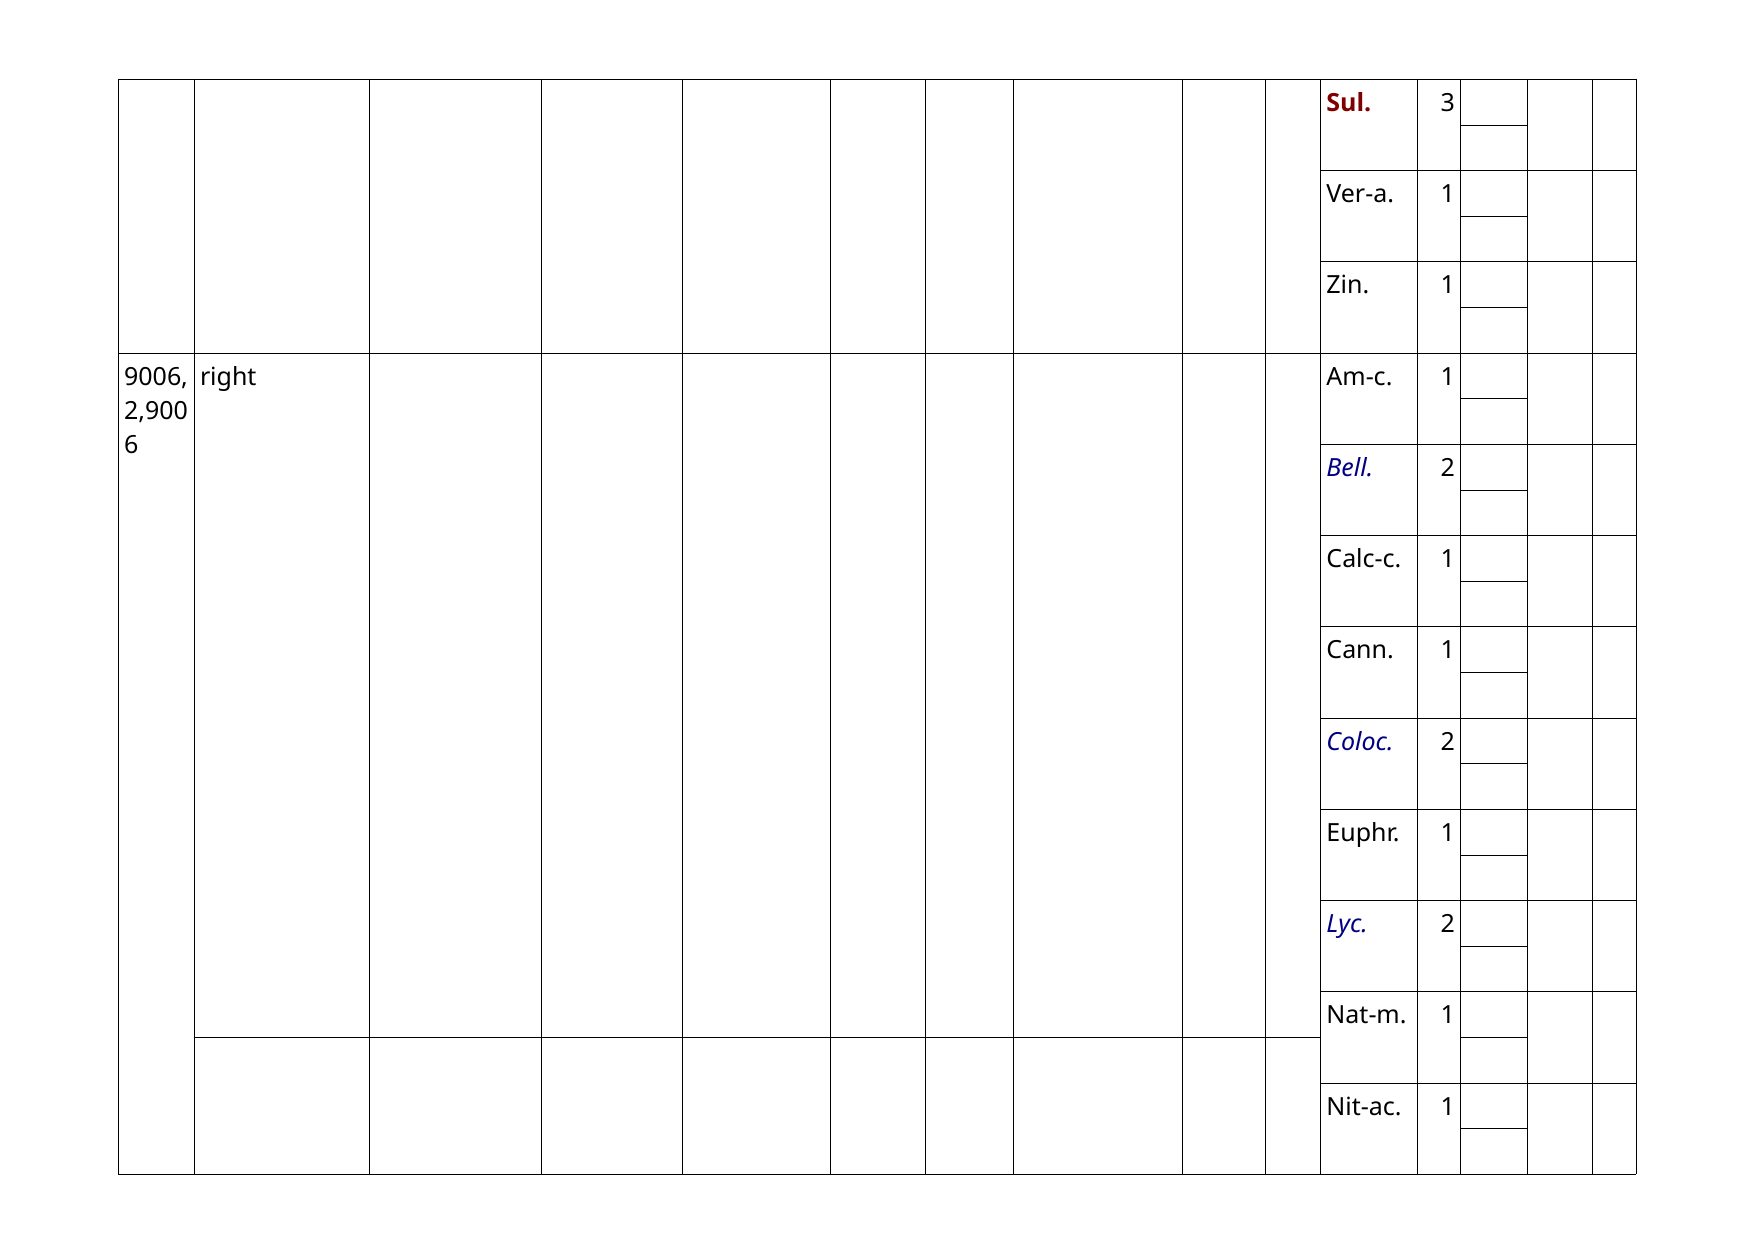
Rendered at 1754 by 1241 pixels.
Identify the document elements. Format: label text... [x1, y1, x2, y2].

table_cell [1461, 901, 1527, 946]
table_cell Cann. [1321, 627, 1417, 718]
table_cell [195, 80, 369, 353]
table_cell 1 [1418, 171, 1460, 261]
table_cell [1528, 719, 1592, 809]
table_cell Nat-m. [1321, 992, 1417, 1083]
table_cell [1461, 80, 1527, 124]
table_cell [1593, 1084, 1636, 1174]
table_cell [1461, 1084, 1527, 1128]
table_cell [1461, 354, 1527, 398]
table_cell Euphr. [1321, 810, 1417, 900]
table_cell 1 [1418, 627, 1460, 718]
table_cell [1014, 354, 1182, 1037]
table_cell [542, 80, 682, 353]
table_cell [926, 354, 1013, 1037]
table_cell [1461, 764, 1527, 809]
table_cell [1593, 354, 1636, 444]
table_cell [1461, 308, 1527, 353]
table_cell [1593, 992, 1636, 1083]
table_cell [683, 354, 830, 1037]
table_cell 1 [1418, 354, 1460, 444]
table_cell [1528, 262, 1592, 353]
table_cell [1593, 171, 1636, 261]
table_cell [1461, 856, 1527, 900]
table_cell Am-c. [1321, 354, 1417, 444]
table_cell 1 [1418, 992, 1460, 1083]
table_cell [1461, 719, 1527, 763]
table_cell [683, 80, 830, 353]
table_cell [1593, 627, 1636, 718]
table_cell [370, 354, 541, 1037]
table_cell [1461, 627, 1527, 672]
table_cell Lyc. [1321, 901, 1417, 991]
table_cell 1 [1418, 536, 1460, 626]
table_cell 9006,2,9006 [119, 354, 194, 1174]
table_cell [1461, 217, 1527, 261]
table_cell [1528, 627, 1592, 718]
table_cell [370, 1038, 541, 1174]
table_cell [1593, 901, 1636, 991]
table_cell [1266, 1038, 1320, 1174]
table_cell Coloc. [1321, 719, 1417, 809]
table_cell [1461, 1129, 1527, 1174]
table_cell [1461, 171, 1527, 216]
table_cell [1266, 80, 1320, 353]
table_cell 2 [1418, 445, 1460, 535]
table_cell [1461, 992, 1527, 1037]
table_cell Ver-a. [1321, 171, 1417, 261]
table_cell [1593, 262, 1636, 353]
table_cell [195, 1038, 369, 1174]
table_cell [1528, 992, 1592, 1083]
table_cell [1528, 80, 1592, 170]
table_cell Nit-ac. [1321, 1084, 1417, 1174]
table_cell 3 [1418, 80, 1460, 170]
table_cell [1461, 399, 1527, 444]
table_cell [1014, 1038, 1182, 1174]
table_cell [683, 1038, 830, 1174]
table_cell [1183, 1038, 1265, 1174]
table_cell [831, 80, 925, 353]
table_cell [1461, 1038, 1527, 1083]
table_cell [1593, 810, 1636, 900]
table_cell [1461, 126, 1527, 170]
table_cell [542, 1038, 682, 1174]
table_cell [1593, 536, 1636, 626]
table_cell 2 [1418, 719, 1460, 809]
table_cell [119, 80, 194, 353]
table_cell [1461, 947, 1527, 991]
table_cell [1528, 354, 1592, 444]
table_cell Zin. [1321, 262, 1417, 353]
table_cell [831, 354, 925, 1037]
table_cell right [195, 354, 369, 1037]
table_cell [1183, 354, 1265, 1037]
table_cell [1461, 810, 1527, 854]
table_cell [1461, 491, 1527, 535]
table_cell [1014, 80, 1182, 353]
table_cell [1461, 536, 1527, 581]
table_cell [1528, 810, 1592, 900]
table_cell [1593, 719, 1636, 809]
table_cell [1461, 262, 1527, 307]
table_cell 1 [1418, 810, 1460, 900]
table_cell [831, 1038, 925, 1174]
table_cell [370, 80, 541, 353]
table_cell [1528, 1084, 1592, 1174]
table_cell Sul. [1321, 80, 1417, 170]
table_cell [926, 1038, 1013, 1174]
table_cell [1528, 536, 1592, 626]
table_cell [1593, 80, 1636, 170]
table_cell [1266, 354, 1320, 1037]
table_cell [926, 80, 1013, 353]
table_cell 1 [1418, 262, 1460, 353]
table_cell [1528, 171, 1592, 261]
table_cell 2 [1418, 901, 1460, 991]
table_cell [1461, 445, 1527, 489]
table_cell [1183, 80, 1265, 353]
table_cell [1593, 445, 1636, 535]
table_cell [1461, 582, 1527, 626]
table_cell [1528, 901, 1592, 991]
table_cell Bell. [1321, 445, 1417, 535]
table_cell [542, 354, 682, 1037]
table_cell 1 [1418, 1084, 1460, 1174]
table_cell [1528, 445, 1592, 535]
table_cell Calc-c. [1321, 536, 1417, 626]
table_cell [1461, 673, 1527, 718]
